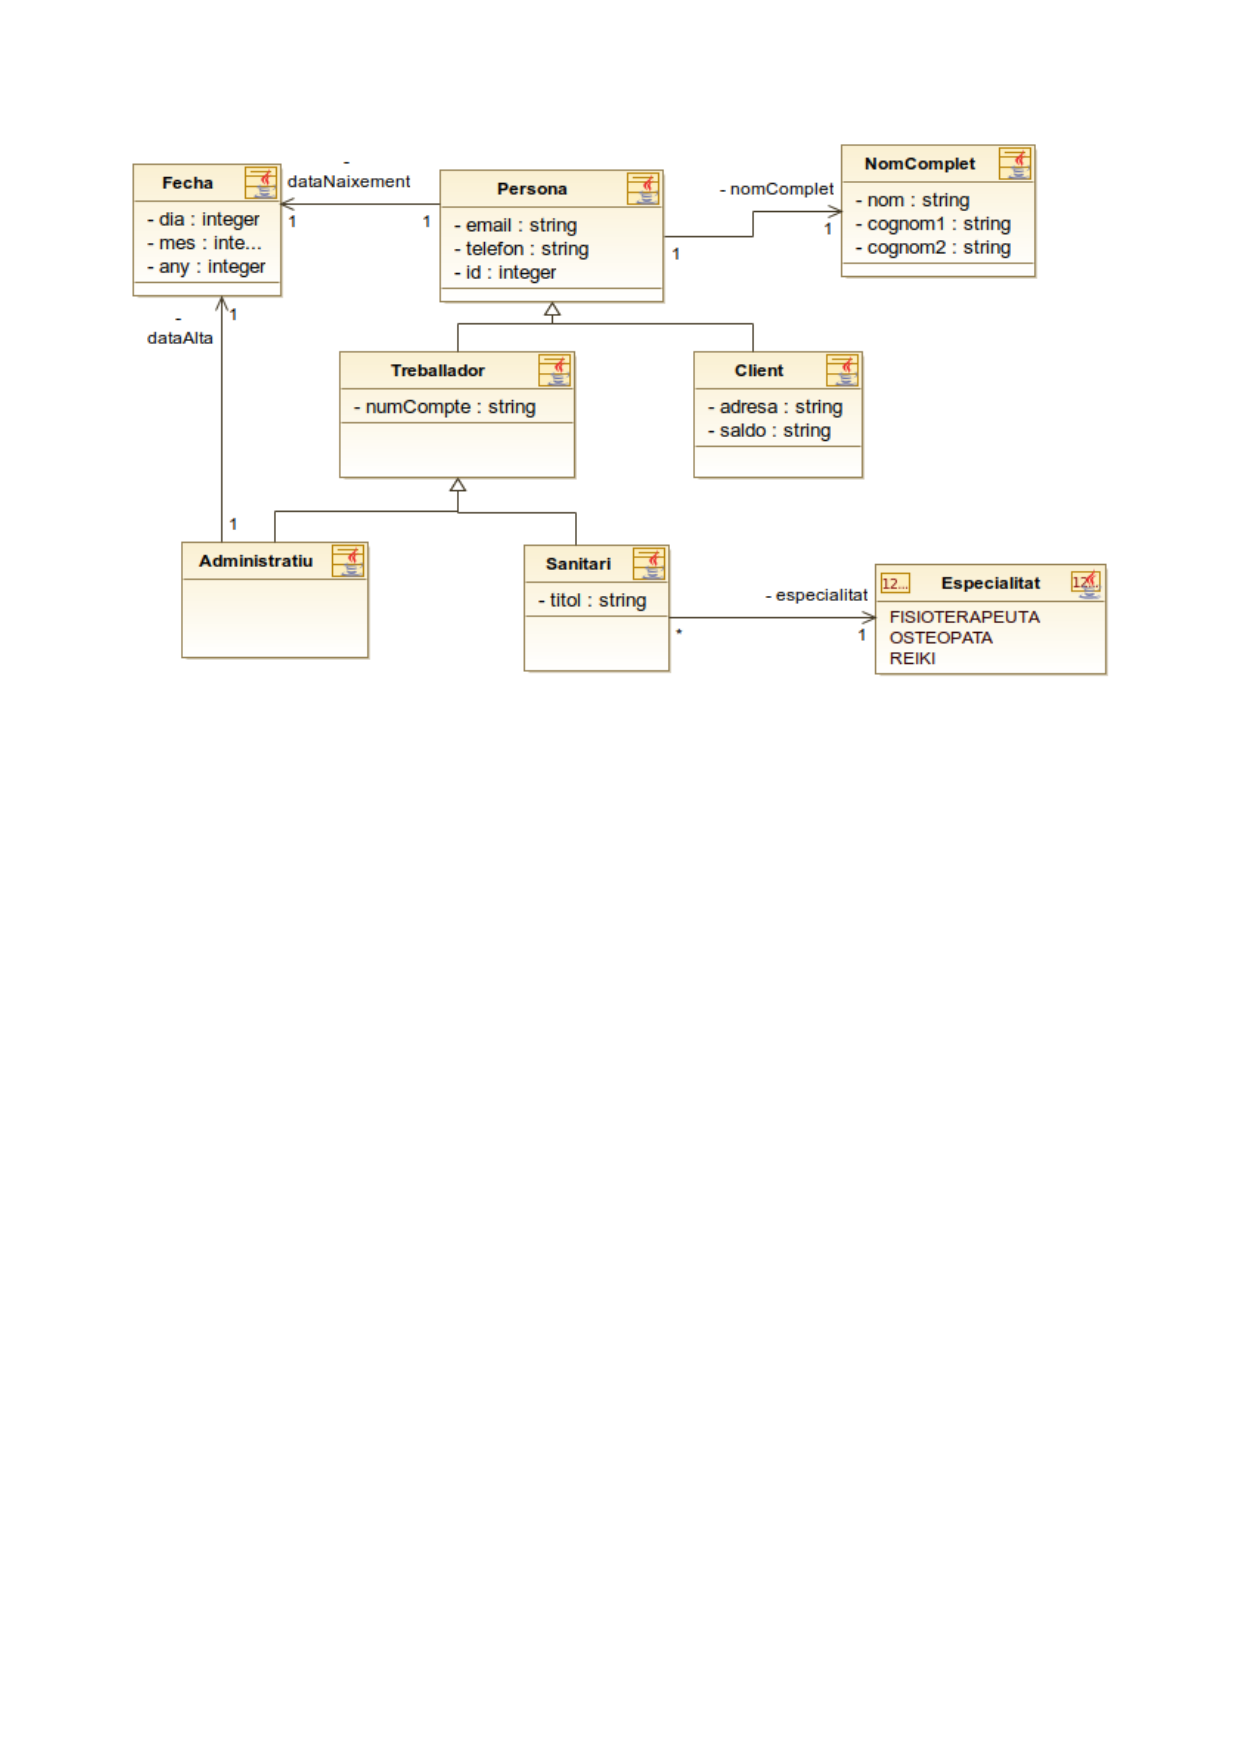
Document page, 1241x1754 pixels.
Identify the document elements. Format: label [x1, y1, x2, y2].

picture [118, 118, 1123, 691]
